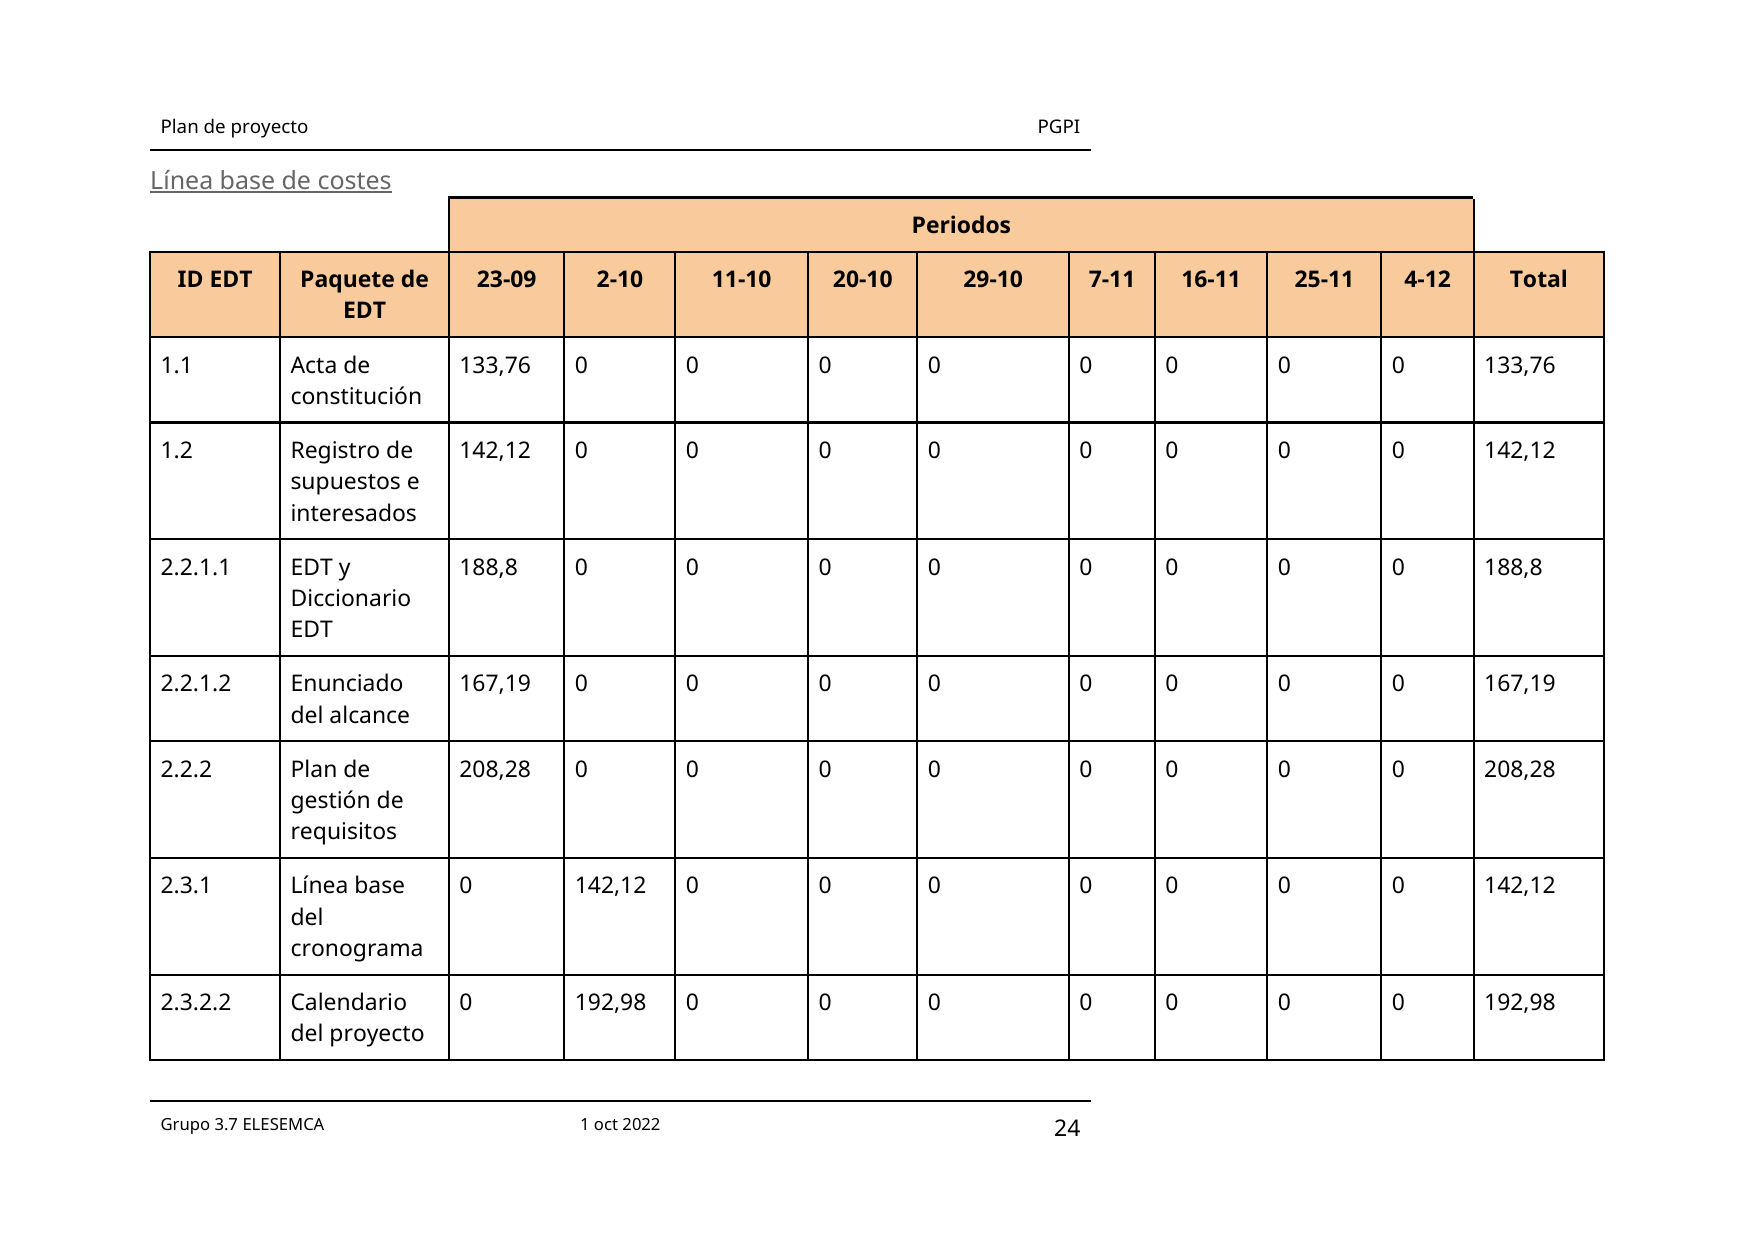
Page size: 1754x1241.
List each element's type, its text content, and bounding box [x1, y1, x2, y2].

table_cell 0 [1156, 424, 1266, 538]
table_cell 0 [1382, 424, 1473, 538]
table_cell 1.2 [151, 424, 279, 538]
table_cell Registro de supuestos e interesados [281, 424, 448, 538]
table_cell 0 [676, 976, 807, 1059]
table_cell 0 [676, 657, 807, 740]
table_cell 4-12 [1382, 253, 1473, 336]
table_header Periodos [450, 199, 1473, 251]
table_cell 142,12 [565, 859, 674, 973]
table_cell Acta de constitución [281, 338, 448, 421]
table_cell 16-11 [1156, 253, 1266, 336]
table_cell 167,19 [450, 657, 563, 740]
table_cell 0 [450, 859, 563, 973]
table_cell 0 [1070, 742, 1154, 857]
subtitle Línea base de costes [150, 162, 1604, 196]
table_cell 0 [1382, 540, 1473, 655]
table_cell Plan de gestión de requisitos [281, 742, 448, 857]
table_cell 0 [1382, 859, 1473, 973]
table_cell 0 [676, 540, 807, 655]
table_cell 7-11 [1070, 253, 1154, 336]
table_cell 0 [1070, 424, 1154, 538]
table_cell 0 [918, 424, 1068, 538]
table_cell 0 [1156, 976, 1266, 1059]
table_header [1475, 199, 1603, 251]
table_cell 0 [809, 338, 916, 421]
table_cell 2.2.1.1 [151, 540, 279, 655]
table_cell 29-10 [918, 253, 1068, 336]
table_cell 11-10 [676, 253, 807, 336]
table_cell 0 [1268, 540, 1380, 655]
table_cell 0 [1382, 742, 1473, 857]
table_cell 192,98 [565, 976, 674, 1059]
table_cell 0 [1156, 540, 1266, 655]
table_cell 133,76 [1475, 338, 1603, 421]
table_cell 0 [450, 976, 563, 1059]
table_cell 0 [1382, 338, 1473, 421]
table_cell 0 [1156, 859, 1266, 973]
table_cell 0 [1268, 338, 1380, 421]
table_cell 0 [918, 859, 1068, 973]
table_cell 0 [1156, 338, 1266, 421]
table_cell 142,12 [1475, 424, 1603, 538]
table_cell ID EDT [151, 253, 279, 336]
table_cell Calendario del proyecto [281, 976, 448, 1059]
table_cell 142,12 [1475, 859, 1603, 973]
table_header [281, 199, 448, 251]
table_cell 0 [565, 657, 674, 740]
table_cell 0 [565, 424, 674, 538]
table_cell 25-11 [1268, 253, 1380, 336]
table_cell 23-09 [450, 253, 563, 336]
table_cell 0 [918, 657, 1068, 740]
table_cell 2-10 [565, 253, 674, 336]
table_cell 0 [565, 742, 674, 857]
table_cell 0 [809, 657, 916, 740]
table_cell 0 [1268, 859, 1380, 973]
table_cell 0 [918, 540, 1068, 655]
table_cell 20-10 [809, 253, 916, 336]
table_cell 208,28 [1475, 742, 1603, 857]
table_cell 0 [676, 424, 807, 538]
table_cell 188,8 [1475, 540, 1603, 655]
table_cell Enunciado del alcance [281, 657, 448, 740]
table_cell 2.3.1 [151, 859, 279, 973]
table_cell 0 [918, 742, 1068, 857]
table_cell 0 [1070, 540, 1154, 655]
table_cell 167,19 [1475, 657, 1603, 740]
table_cell 0 [1070, 859, 1154, 973]
table_cell 0 [809, 976, 916, 1059]
table_cell 0 [1156, 657, 1266, 740]
table_cell 0 [1268, 976, 1380, 1059]
table_cell 0 [1268, 742, 1380, 857]
table_cell 0 [1156, 742, 1266, 857]
table_cell Paquete de EDT [281, 253, 448, 336]
table_cell 0 [809, 742, 916, 857]
table_cell 188,8 [450, 540, 563, 655]
table_cell 0 [1382, 976, 1473, 1059]
table_cell 0 [809, 424, 916, 538]
table_cell 0 [1382, 657, 1473, 740]
table_cell EDT y Diccionario EDT [281, 540, 448, 655]
table_cell 192,98 [1475, 976, 1603, 1059]
table_cell 133,76 [450, 338, 563, 421]
table_cell 1.1 [151, 338, 279, 421]
table_cell Línea base del cronograma [281, 859, 448, 973]
table_cell 0 [1070, 338, 1154, 421]
table_cell 0 [565, 338, 674, 421]
table_cell 0 [1070, 976, 1154, 1059]
table_cell 2.3.2.2 [151, 976, 279, 1059]
table_cell 0 [676, 338, 807, 421]
table_cell 0 [918, 976, 1068, 1059]
table_cell 2.2.1.2 [151, 657, 279, 740]
table_cell 0 [809, 540, 916, 655]
table_cell Total [1475, 253, 1603, 336]
table_header [151, 199, 279, 251]
table_cell 142,12 [450, 424, 563, 538]
table_cell 0 [918, 338, 1068, 421]
table_cell 2.2.2 [151, 742, 279, 857]
table_cell 0 [1268, 424, 1380, 538]
table_cell 0 [565, 540, 674, 655]
table_cell 0 [1070, 657, 1154, 740]
table_cell 0 [676, 859, 807, 973]
table_cell 0 [1268, 657, 1380, 740]
table_cell 0 [676, 742, 807, 857]
table_cell 208,28 [450, 742, 563, 857]
table_cell 0 [809, 859, 916, 973]
